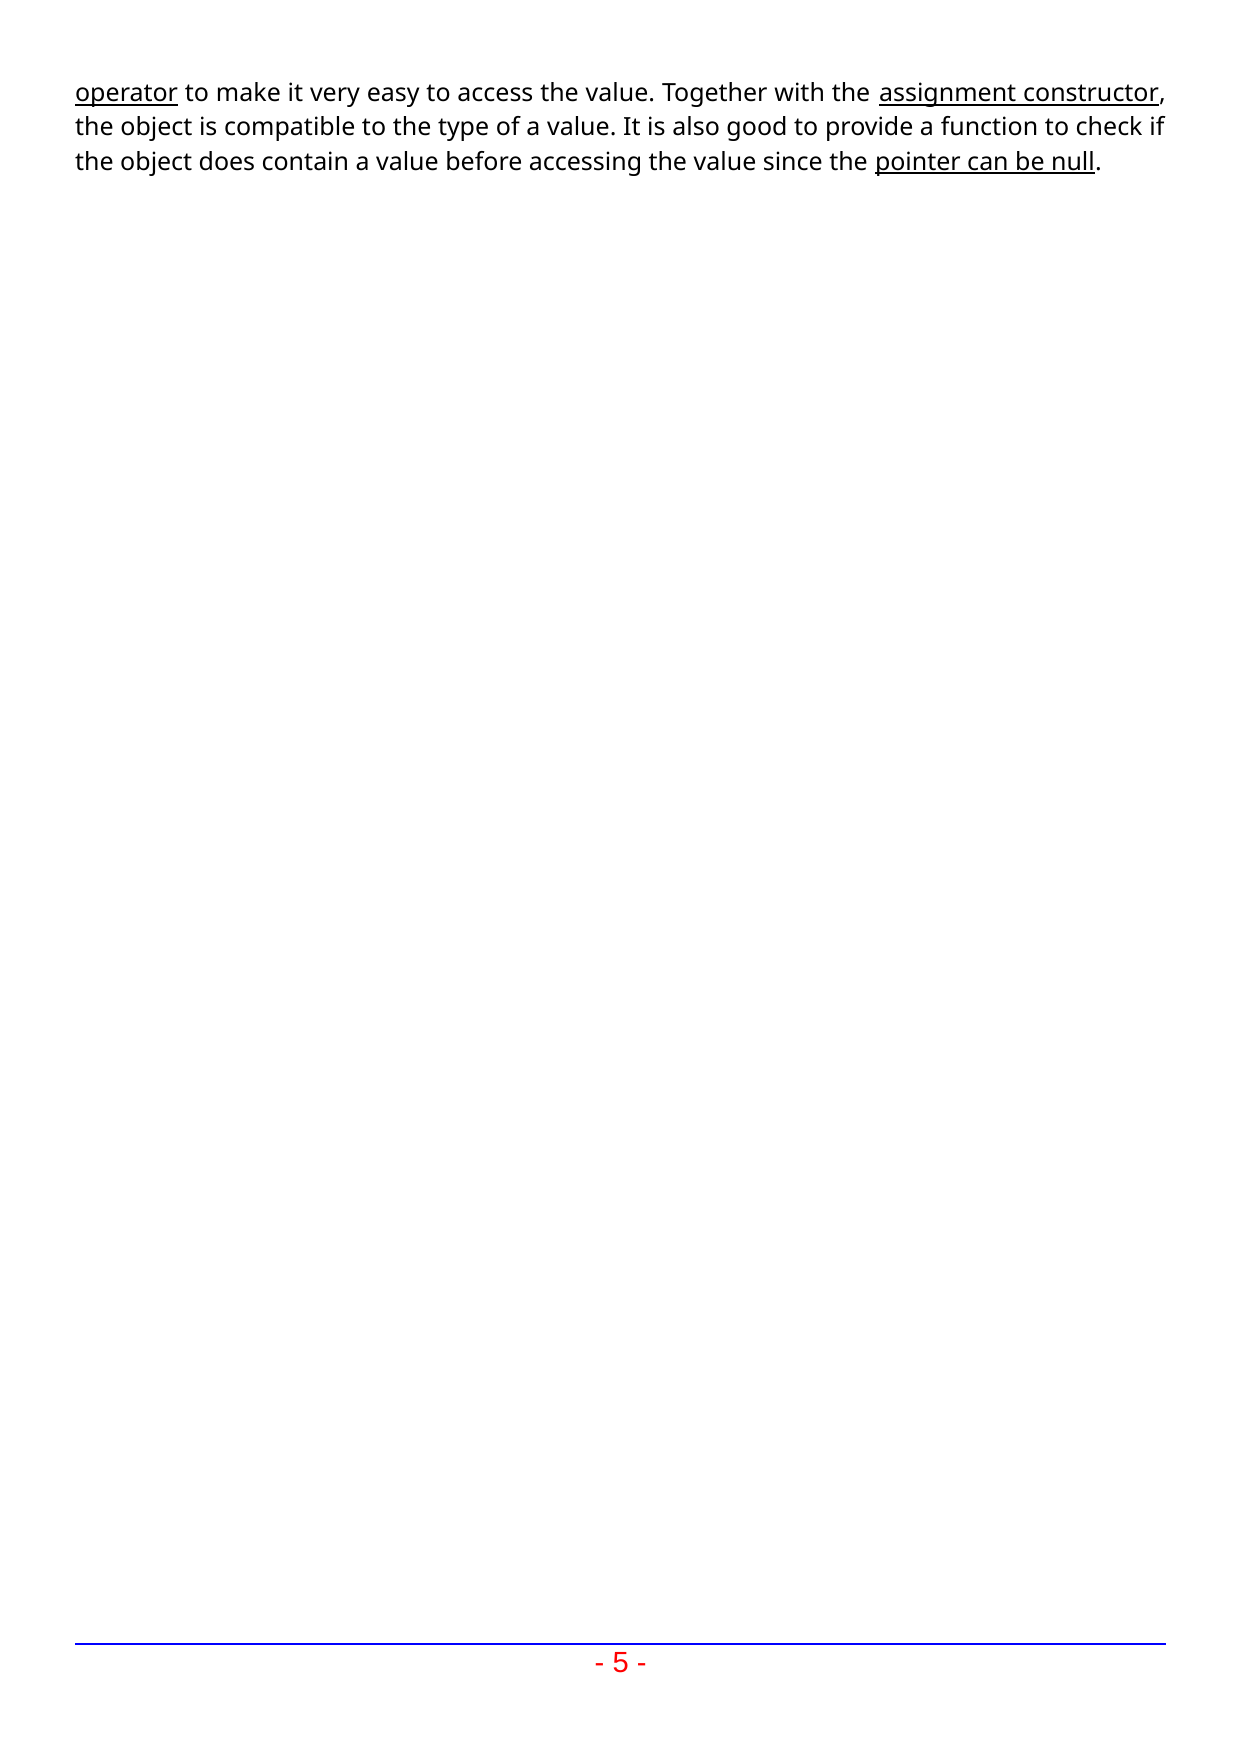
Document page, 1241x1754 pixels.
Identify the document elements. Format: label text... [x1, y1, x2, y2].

text operator to make it very easy to access the value. Together with the assignment constructor, the object is compatible to the type of a value. It is also good to provide a function to check if the object does contain a value before accessing the value since the pointer can be null. [75, 75, 1166, 177]
